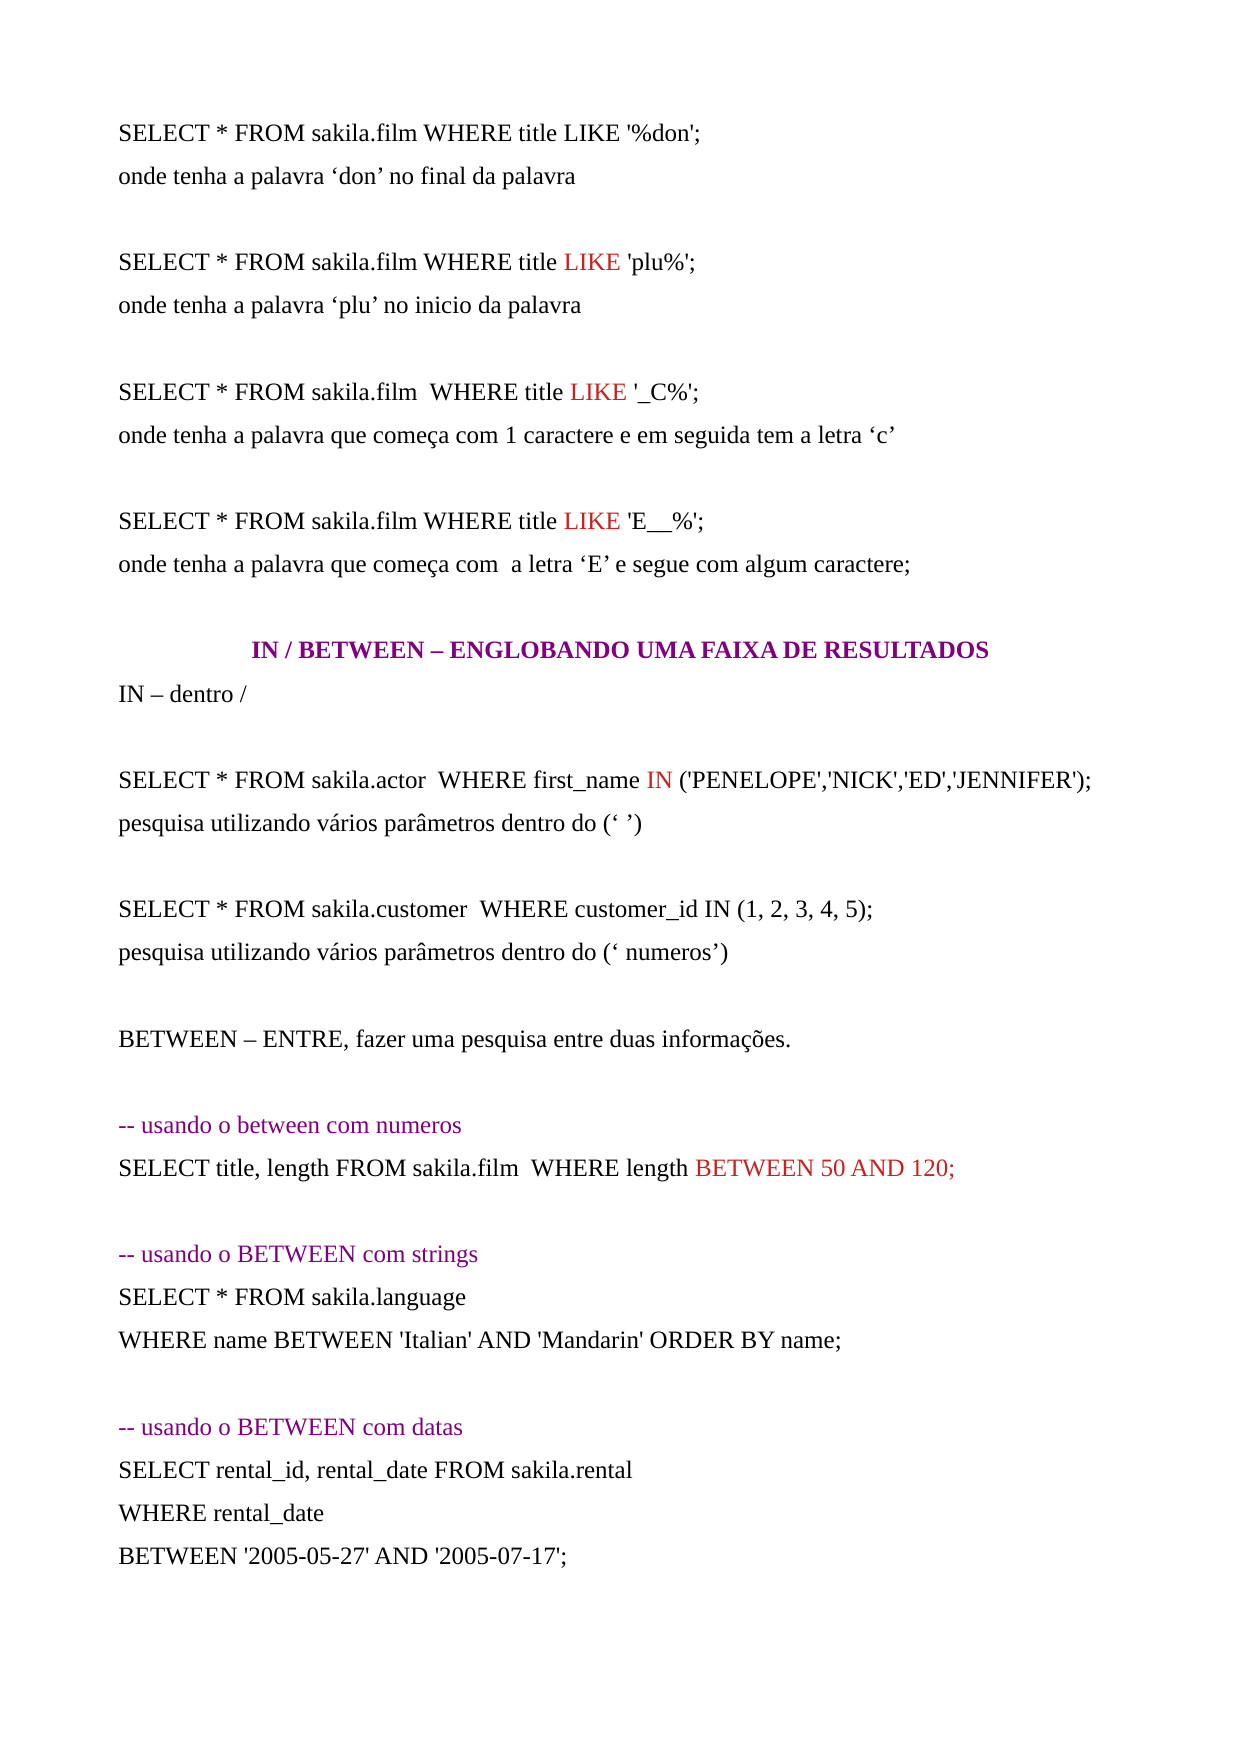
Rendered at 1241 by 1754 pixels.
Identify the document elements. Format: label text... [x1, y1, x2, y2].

text onde tenha a palavra que começa com a letra ‘E’ e segue com algum caractere; [118, 549, 1122, 578]
text SELECT * FROM sakila.language [118, 1282, 1122, 1311]
text SELECT * FROM sakila.film WHERE title LIKE '_C%'; [118, 377, 1122, 406]
text pesquisa utilizando vários parâmetros dentro do (‘ numeros’) [118, 937, 1122, 966]
text WHERE rental_date [118, 1498, 1122, 1527]
text -- usando o between com numeros [118, 1110, 1122, 1139]
text onde tenha a palavra ‘plu’ no inicio da palavra [118, 291, 1122, 319]
text WHERE name BETWEEN 'Italian' AND 'Mandarin' ORDER BY name; [118, 1326, 1122, 1354]
text IN – dentro / [118, 679, 1122, 707]
text pesquisa utilizando vários parâmetros dentro do (‘ ’) [118, 808, 1122, 837]
text -- usando o BETWEEN com datas [118, 1412, 1122, 1441]
text SELECT * FROM sakila.film WHERE title LIKE 'plu%'; [118, 247, 1122, 276]
text SELECT rental_id, rental_date FROM sakila.rental [118, 1455, 1122, 1484]
text SELECT * FROM sakila.customer WHERE customer_id IN (1, 2, 3, 4, 5); [118, 894, 1122, 923]
text BETWEEN – ENTRE, fazer uma pesquisa entre duas informações. [118, 1024, 1122, 1052]
text onde tenha a palavra que começa com 1 caractere e em seguida tem a letra ‘c’ [118, 420, 1122, 449]
text IN / BETWEEN – ENGLOBANDO UMA FAIXA DE RESULTADOS [118, 636, 1122, 664]
text SELECT * FROM sakila.actor WHERE first_name IN ('PENELOPE','NICK','ED','JENNIFER'); [118, 765, 1122, 794]
text BETWEEN '2005-05-27' AND '2005-07-17'; [118, 1541, 1122, 1570]
text SELECT title, length FROM sakila.film WHERE length BETWEEN 50 AND 120; [118, 1153, 1122, 1182]
text -- usando o BETWEEN com strings [118, 1239, 1122, 1268]
text SELECT * FROM sakila.film WHERE title LIKE '%don'; onde tenha a palavra ‘don’ no final da palavra [118, 118, 1122, 190]
text SELECT * FROM sakila.film WHERE title LIKE 'E__%'; [118, 506, 1122, 535]
